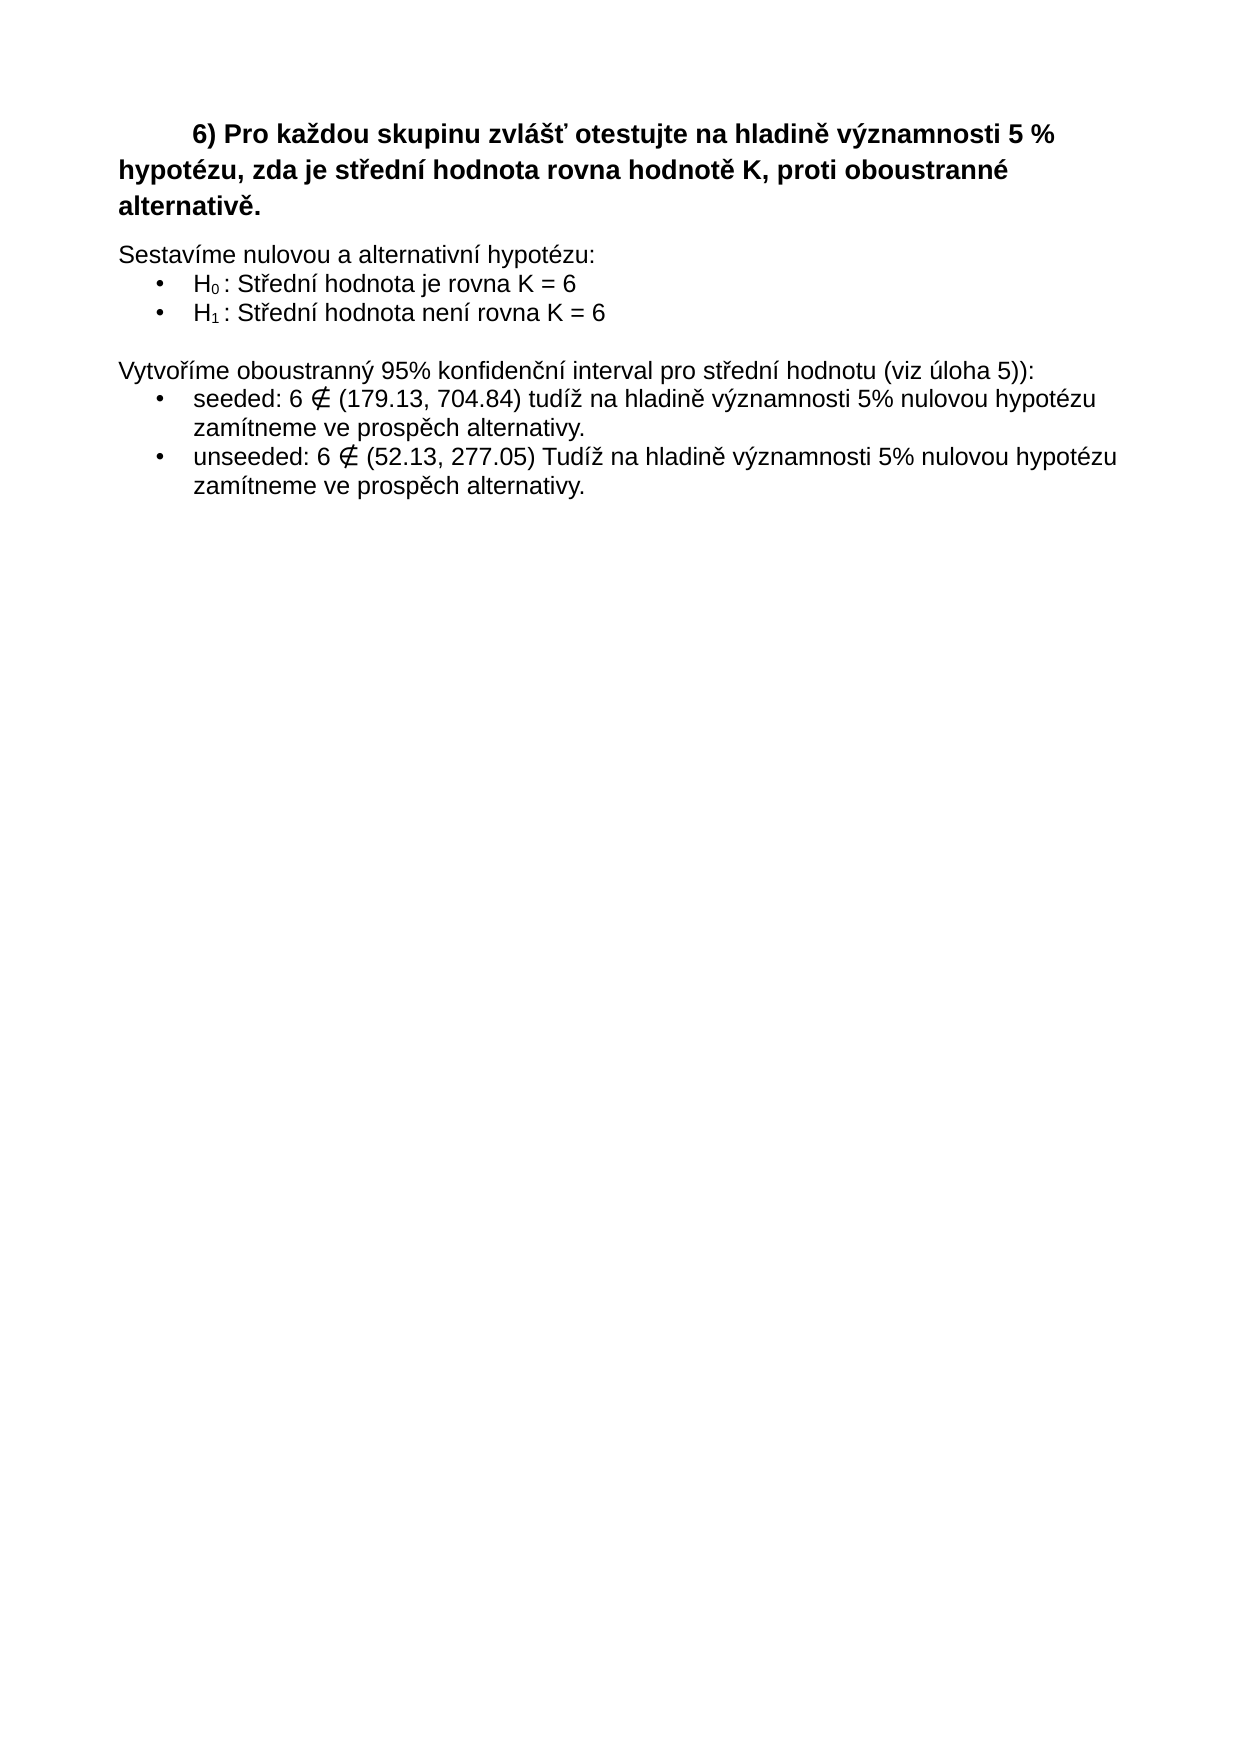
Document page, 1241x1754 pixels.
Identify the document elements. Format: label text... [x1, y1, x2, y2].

list H0 : Střední hodnota je rovna K = 6 [156, 269, 1122, 298]
list seeded: 6 ∉ (179.13, 704.84) tudíž na hladině významnosti 5% nulovou hypotézu zamítneme ve prospěch alternativy. [156, 384, 1122, 442]
list H1 : Střední hodnota není rovna K = 6 [156, 298, 1122, 327]
text Vytvoříme oboustranný 95% konfidenční interval pro střední hodnotu (viz úloha 5)): [118, 356, 1122, 384]
text 6) Pro každou skupinu zvlášť otestujte na hladině významnosti 5 % hypotézu, zda je střední hodnota rovna hodnotě K, proti oboustranné alternativě. [118, 118, 1122, 221]
text Sestavíme nulovou a alternativní hypotézu: [118, 241, 1122, 269]
list unseeded: 6 ∉ (52.13, 277.05) Tudíž na hladině významnosti 5% nulovou hypotézu zamítneme ve prospěch alternativy. [156, 442, 1122, 500]
